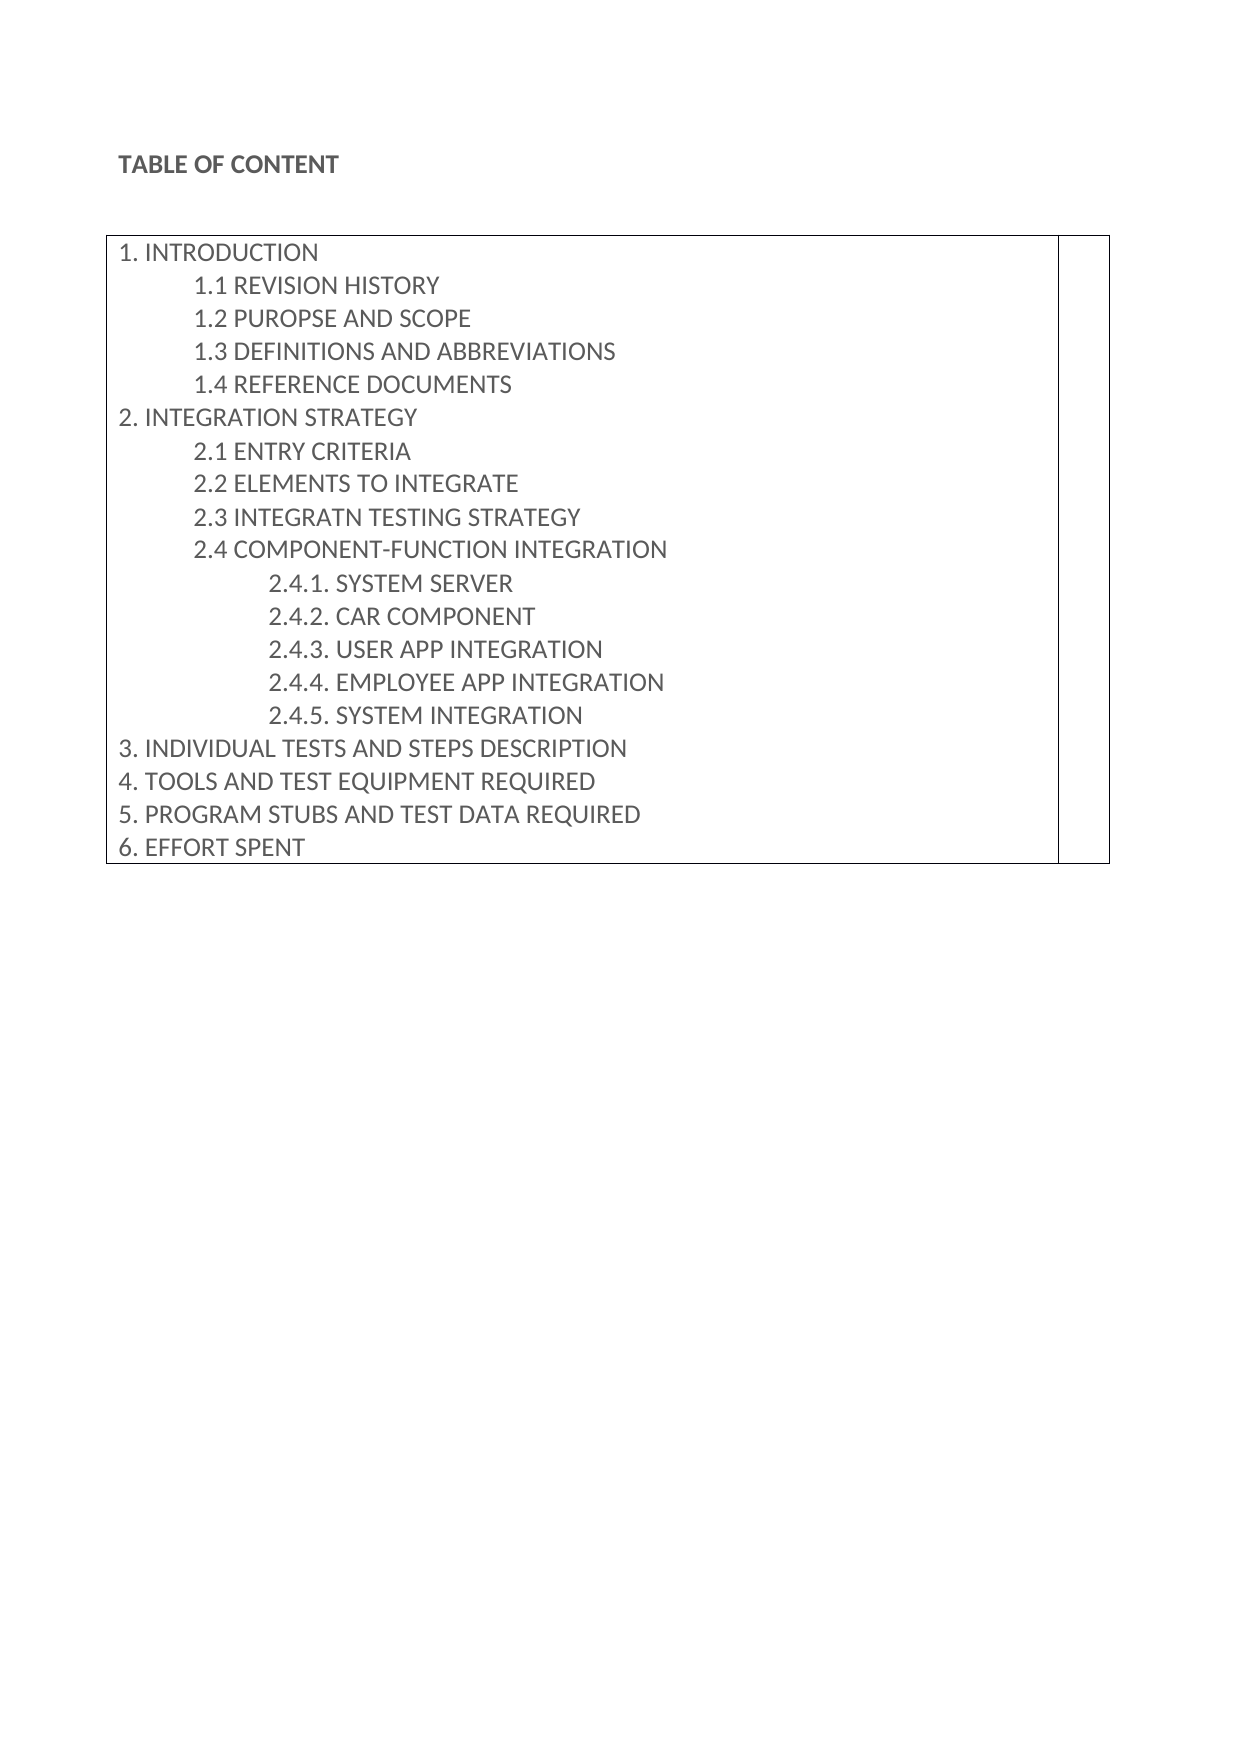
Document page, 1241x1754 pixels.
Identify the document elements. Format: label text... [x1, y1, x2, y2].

table_header 1. INTRODUCTION 1.1 REVISION HISTORY 1.2 PUROPSE AND SCOPE 1.3 DEFINITIONS AND ABBREVIATIONS 1.4 REFERENCE DOCUMENTS 2. INTEGRATION STRATEGY 2.1 ENTRY CRITERIA 2.2 ELEMENTS TO INTEGRATE 2.3 INTEGRATN TESTING STRATEGY 2.4 COMPONENT-FUNCTION INTEGRATION 2.4.1. SYSTEM SERVER 2.4.2. CAR COMPONENT 2.4.3. USER APP INTEGRATION 2.4.4. EMPLOYEE APP INTEGRATION 2.4.5. SYSTEM INTEGRATION 3. INDIVIDUAL TESTS AND STEPS DESCRIPTION 4. TOOLS AND TEST EQUIPMENT REQUIRED 5. PROGRAM STUBS AND TEST DATA REQUIRED 6. EFFORT SPENT [107, 236, 1058, 863]
table_header [1059, 236, 1109, 863]
subtitle TABLE OF CONTENT [118, 148, 1122, 181]
